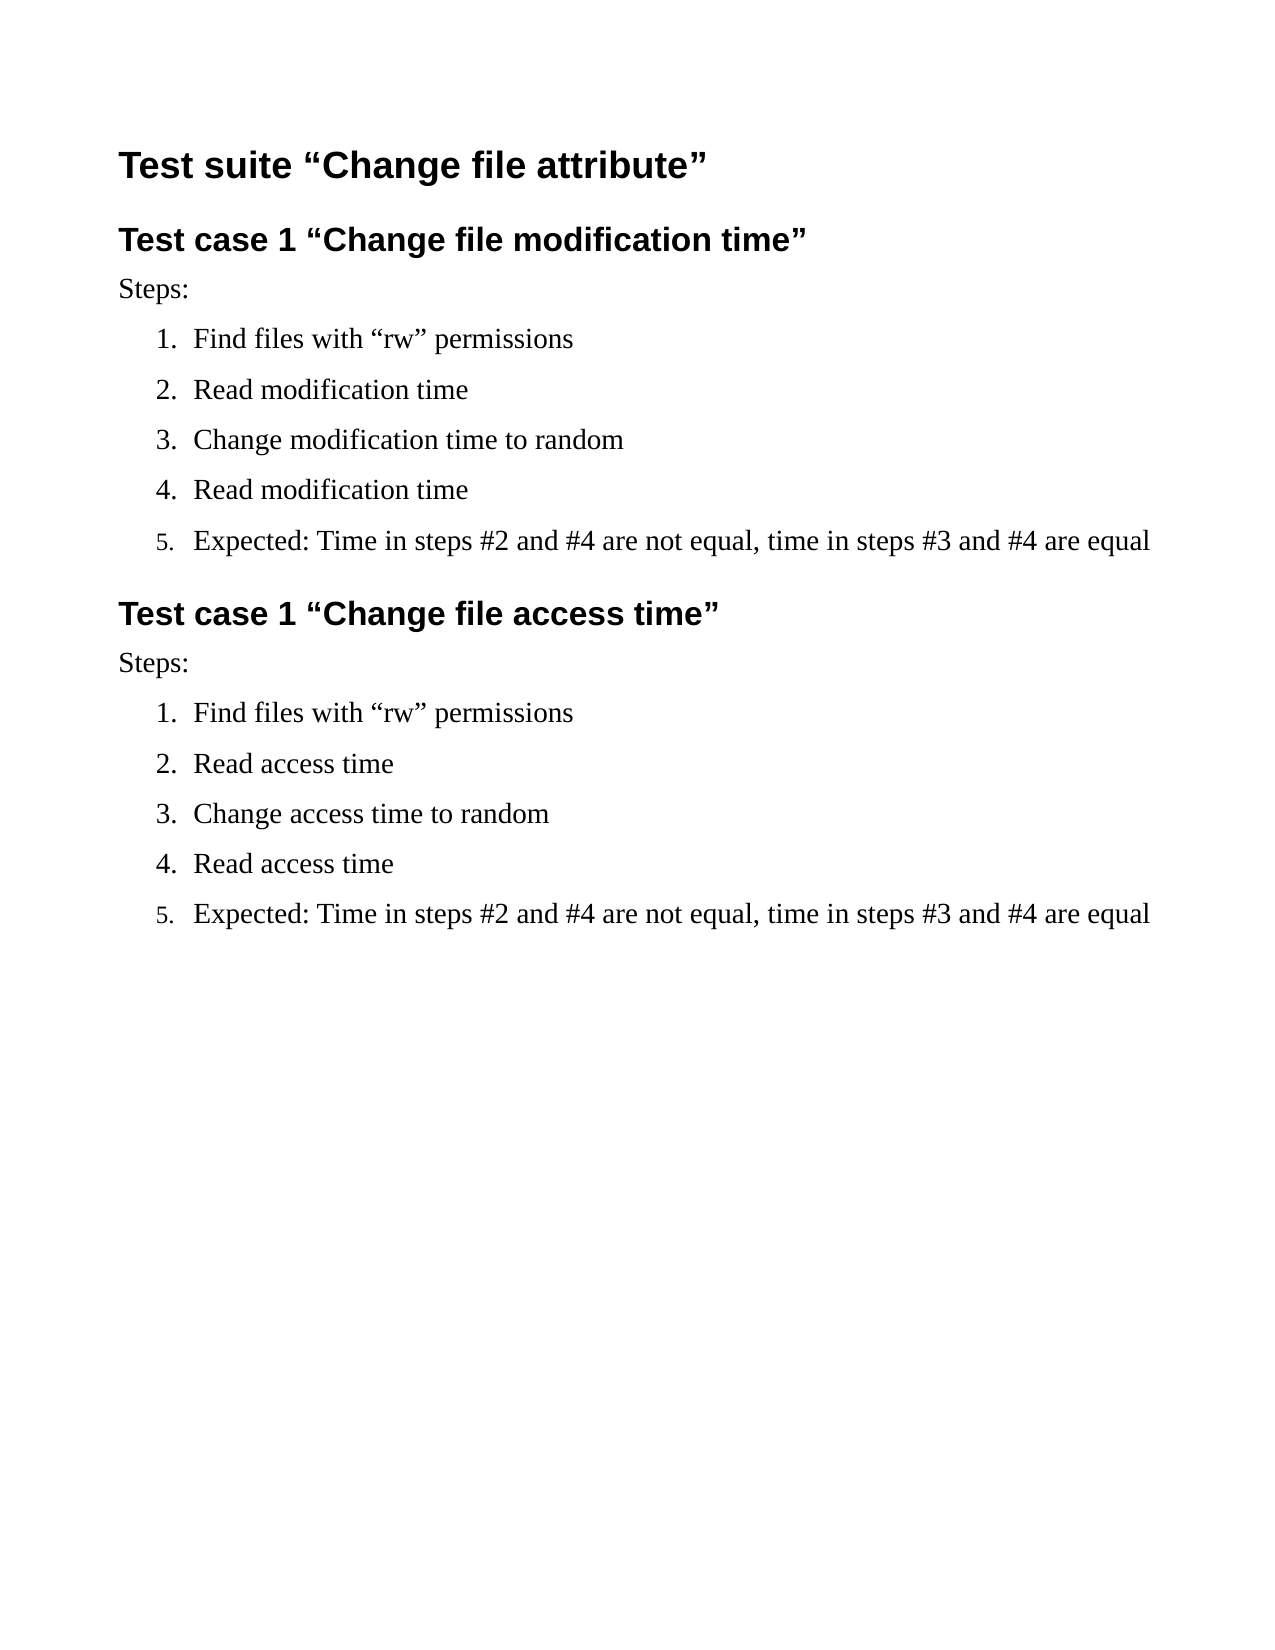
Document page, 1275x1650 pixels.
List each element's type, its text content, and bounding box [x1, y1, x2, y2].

list Find files with “rw” permissions [156, 322, 1157, 355]
list Change access time to random [156, 796, 1157, 829]
list Read modification time [156, 472, 1157, 506]
list Read modification time [156, 372, 1157, 405]
subtitle Test suite “Change file attribute” [118, 143, 1157, 187]
list Steps: [118, 645, 1157, 679]
list Expected: Time in steps #2 and #4 are not equal, time in steps #3 and #4 are equal [156, 523, 1157, 556]
list Read access time [156, 746, 1157, 779]
list Find files with “rw” permissions [156, 695, 1157, 729]
list Read access time [156, 846, 1157, 880]
list Expected: Time in steps #2 and #4 are not equal, time in steps #3 and #4 are equal [156, 897, 1157, 930]
list Steps: [118, 271, 1157, 305]
subtitle Test case 1 “Change file access time” [118, 594, 1157, 633]
subtitle Test case 1 “Change file modification time” [118, 220, 1157, 259]
list Change modification time to random [156, 422, 1157, 456]
